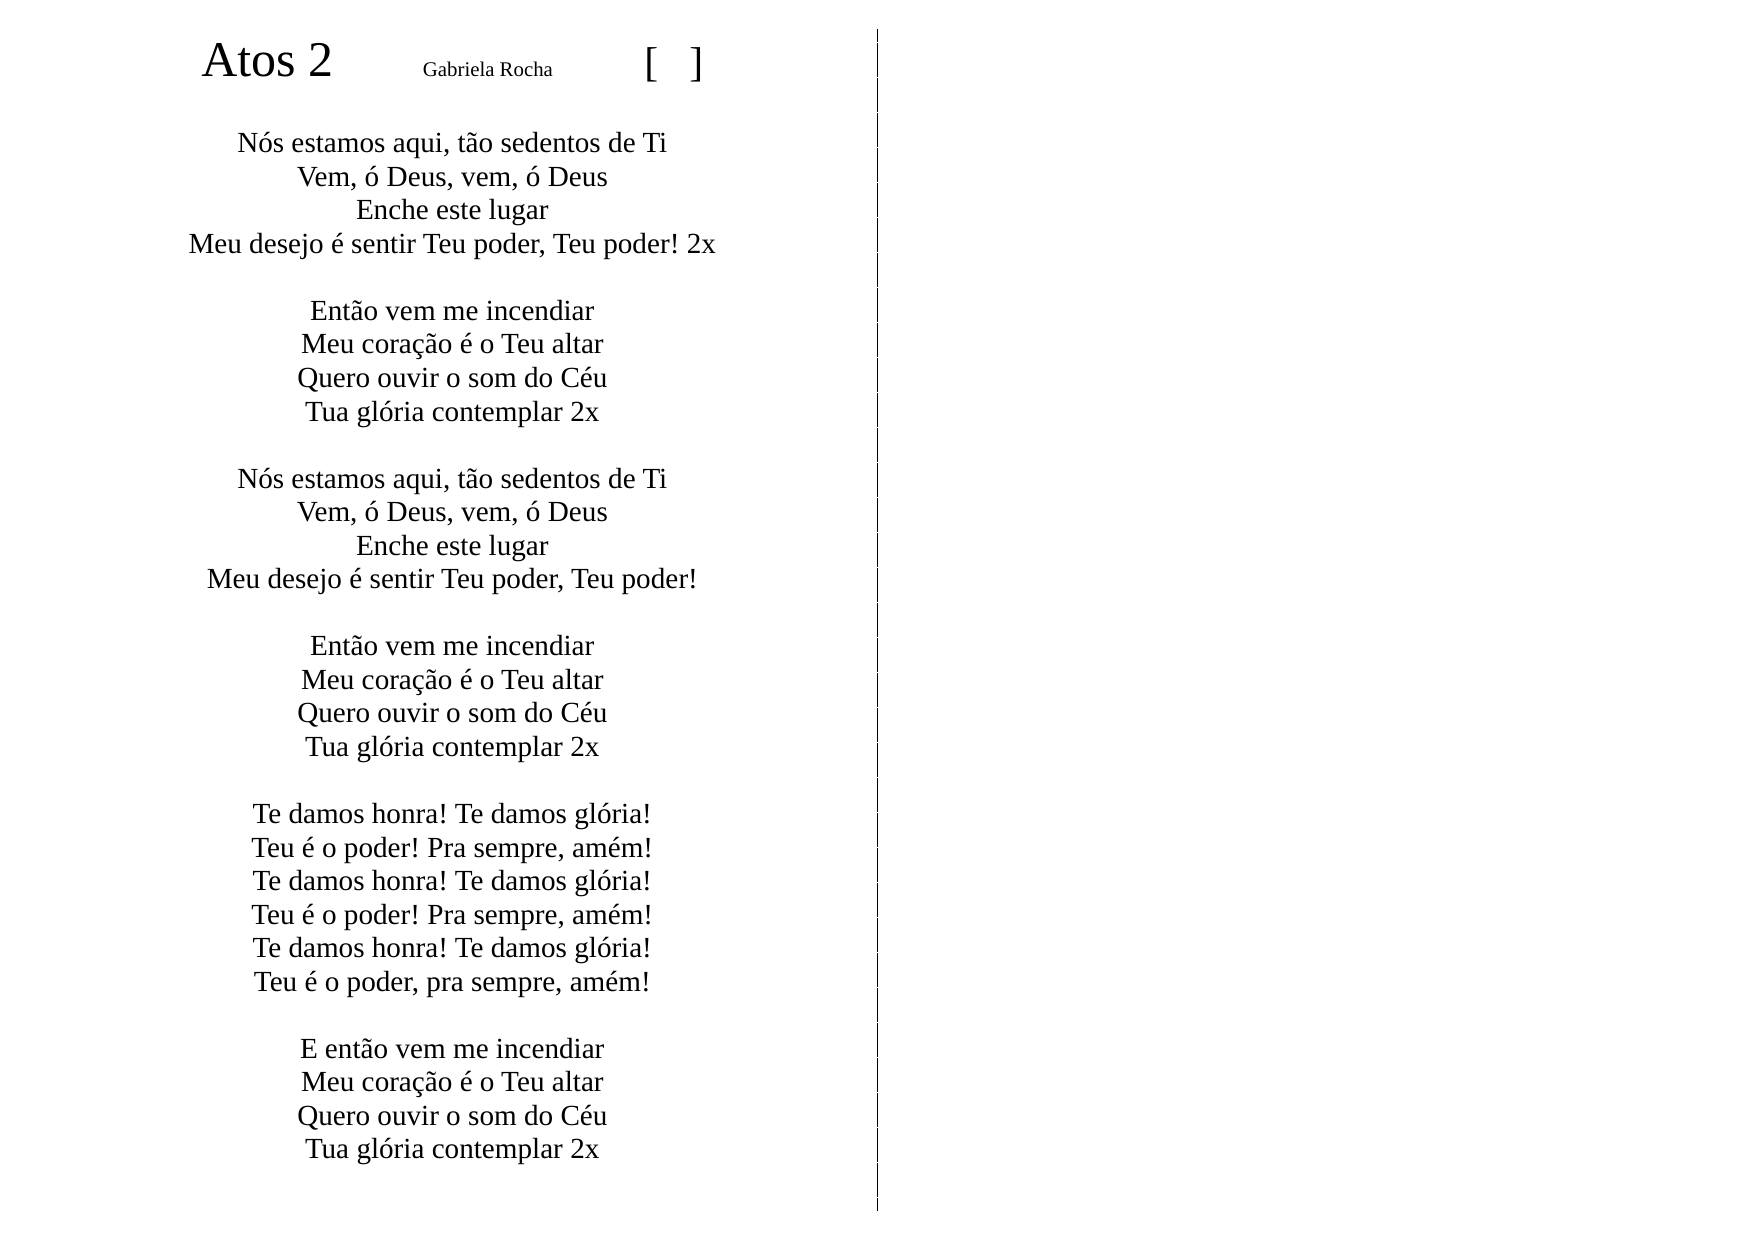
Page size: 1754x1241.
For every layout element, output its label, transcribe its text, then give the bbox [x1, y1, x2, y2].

text Tua glória contemplar 2x [29, 1132, 875, 1165]
text E então vem me incendiar [29, 1031, 875, 1064]
text Vem, ó Deus, vem, ó Deus [29, 159, 875, 192]
text Atos 2 Gabriela Rocha [ ] [29, 29, 875, 87]
text Quero ouvir o som do Céu [29, 696, 875, 729]
text Teu é o poder! Pra sempre, amém! [29, 830, 875, 863]
text Tua glória contemplar 2x [29, 394, 875, 427]
text Enche este lugar [29, 192, 875, 226]
text Te damos honra! Te damos glória! [29, 796, 875, 830]
text Então vem me incendiar [29, 293, 875, 327]
text Meu coração é o Teu altar [29, 662, 875, 696]
text Meu desejo é sentir Teu poder, Teu poder! 2x [29, 226, 875, 259]
text Teu é o poder, pra sempre, amém! [29, 964, 875, 997]
text Meu coração é o Teu altar [29, 1064, 875, 1098]
text Te damos honra! Te damos glória! [29, 863, 875, 897]
text Enche este lugar [29, 528, 875, 561]
text Quero ouvir o som do Céu [29, 360, 875, 394]
text Quero ouvir o som do Céu [29, 1098, 875, 1132]
text Então vem me incendiar [29, 628, 875, 662]
text Nós estamos aqui, tão sedentos de Ti [29, 125, 875, 159]
text Meu desejo é sentir Teu poder, Teu poder! [29, 561, 875, 595]
text Vem, ó Deus, vem, ó Deus [29, 494, 875, 528]
text Tua glória contemplar 2x [29, 729, 875, 763]
text Te damos honra! Te damos glória! [29, 930, 875, 964]
text Nós estamos aqui, tão sedentos de Ti [29, 461, 875, 494]
text Meu coração é o Teu altar [29, 327, 875, 360]
text Teu é o poder! Pra sempre, amém! [29, 897, 875, 930]
